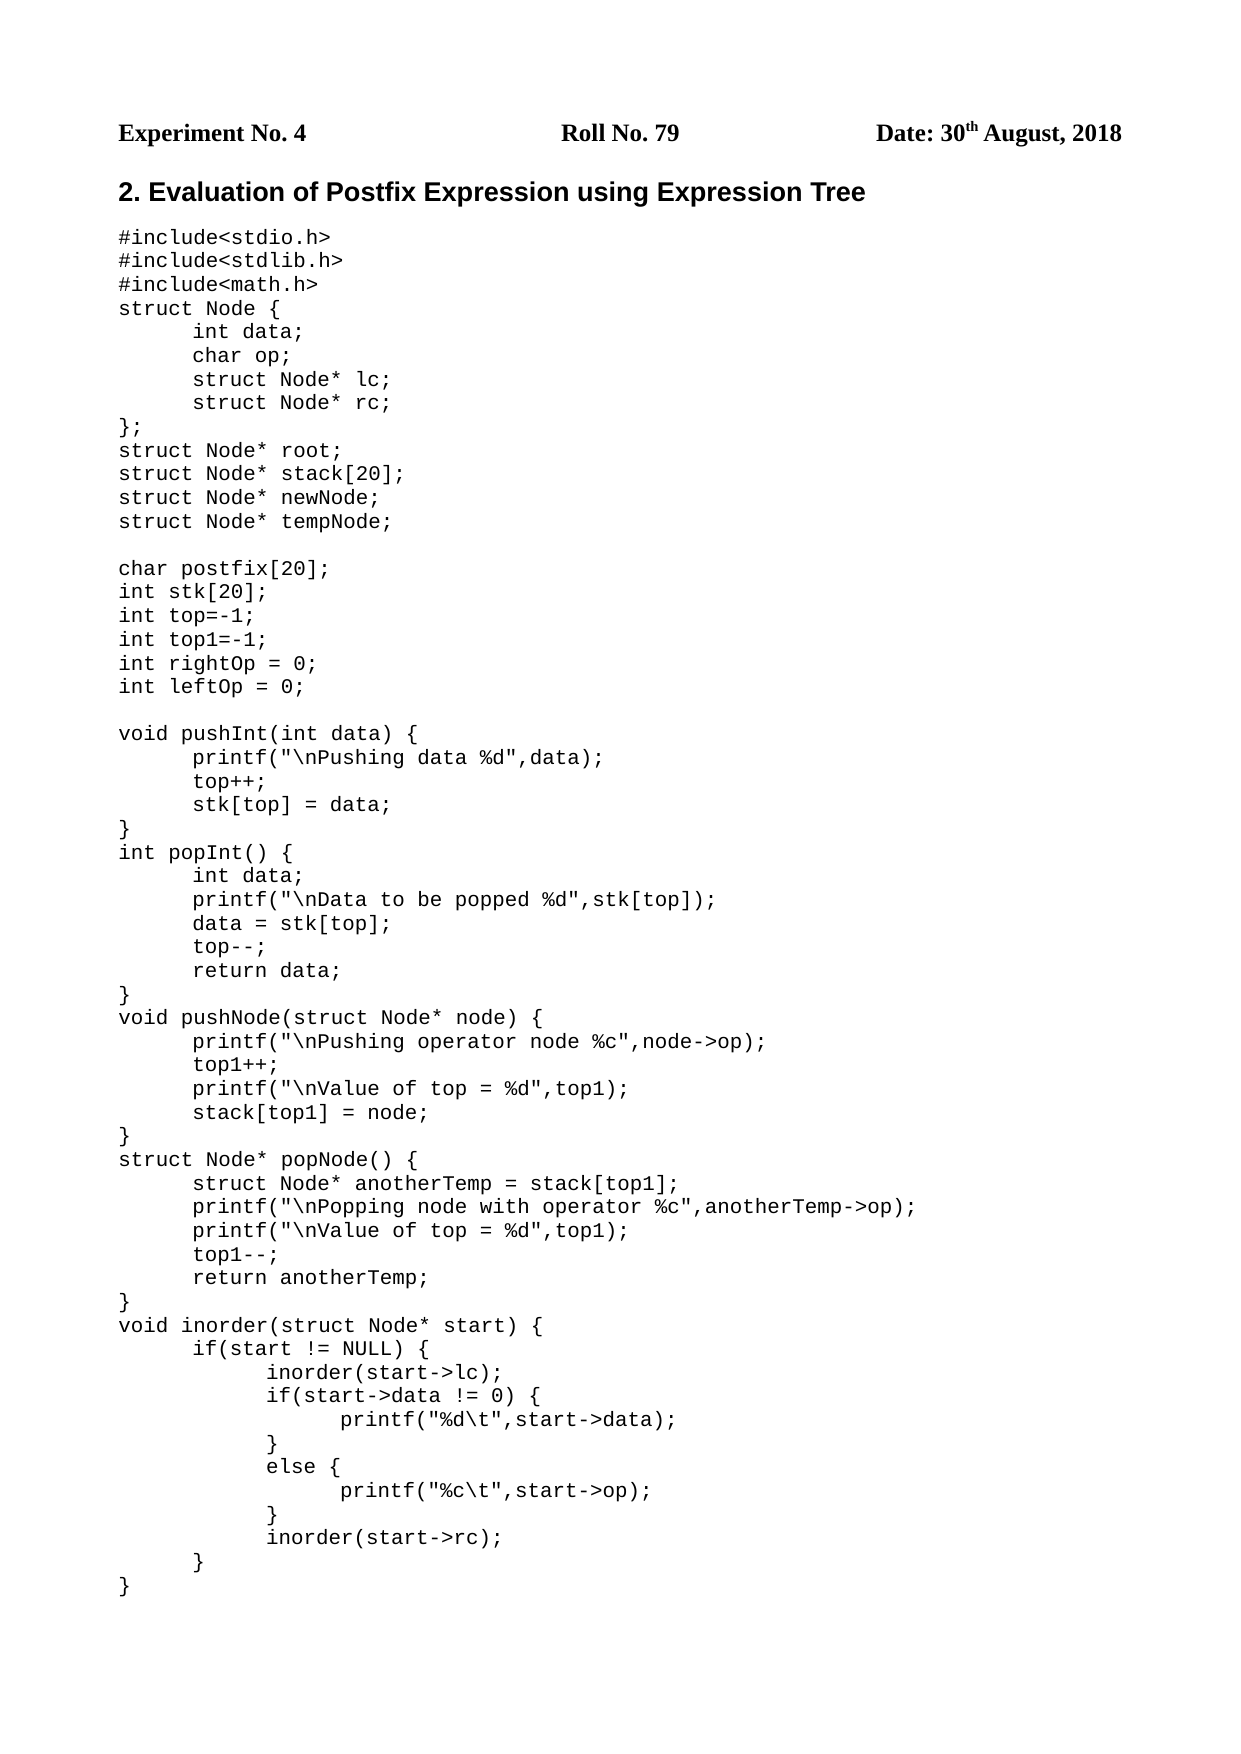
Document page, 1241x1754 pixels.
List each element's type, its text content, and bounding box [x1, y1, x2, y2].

text #include<math.h> [118, 274, 1122, 298]
text } [118, 1125, 1122, 1149]
text return data; [118, 960, 1122, 983]
text struct Node* rc; [118, 392, 1122, 416]
text struct Node { [118, 298, 1122, 321]
text top1++; [118, 1054, 1122, 1078]
text inorder(start->lc); [118, 1362, 1122, 1386]
text else { [118, 1456, 1122, 1480]
text #include<stdio.h> [118, 227, 1122, 251]
text printf("%c\t",start->op); [118, 1480, 1122, 1504]
text struct Node* stack[20]; [118, 463, 1122, 487]
text void pushInt(int data) { [118, 723, 1122, 747]
text struct Node* lc; [118, 369, 1122, 392]
text printf("\nPushing operator node %c",node->op); [118, 1031, 1122, 1054]
text stack[top1] = node; [118, 1102, 1122, 1125]
text int data; [118, 321, 1122, 345]
text int leftOp = 0; [118, 676, 1122, 700]
text top++; [118, 771, 1122, 794]
text char postfix[20]; [118, 558, 1122, 582]
text } [118, 1504, 1122, 1527]
text } [118, 983, 1122, 1007]
text printf("\nPopping node with operator %c",anotherTemp->op); [118, 1196, 1122, 1220]
text printf("%d\t",start->data); [118, 1409, 1122, 1433]
text if(start != NULL) { [118, 1338, 1122, 1362]
text return anotherTemp; [118, 1267, 1122, 1291]
text void inorder(struct Node* start) { [118, 1314, 1122, 1338]
text top--; [118, 936, 1122, 960]
text struct Node* newNode; [118, 487, 1122, 511]
text } [118, 1291, 1122, 1314]
text #include<stdlib.h> [118, 251, 1122, 274]
text char op; [118, 345, 1122, 369]
text int stk[20]; [118, 582, 1122, 605]
text if(start->data != 0) { [118, 1386, 1122, 1409]
text struct Node* root; [118, 440, 1122, 463]
text struct Node* tempNode; [118, 511, 1122, 534]
text printf("\nData to be popped %d",stk[top]); [118, 889, 1122, 913]
text } [118, 1551, 1122, 1575]
text struct Node* popNode() { [118, 1149, 1122, 1173]
text top1--; [118, 1244, 1122, 1267]
text printf("\nValue of top = %d",top1); [118, 1220, 1122, 1244]
text struct Node* anotherTemp = stack[top1]; [118, 1173, 1122, 1196]
text 2. Evaluation of Postfix Expression using Expression Tree [118, 176, 1122, 208]
text inorder(start->rc); [118, 1527, 1122, 1551]
text }; [118, 416, 1122, 440]
text } [118, 1575, 1122, 1598]
text printf("\nPushing data %d",data); [118, 747, 1122, 771]
text int popInt() { [118, 842, 1122, 865]
text int top1=-1; [118, 629, 1122, 652]
text stk[top] = data; [118, 794, 1122, 818]
text void pushNode(struct Node* node) { [118, 1007, 1122, 1031]
text } [118, 818, 1122, 842]
text data = stk[top]; [118, 913, 1122, 936]
text int data; [118, 865, 1122, 889]
text int top=-1; [118, 605, 1122, 629]
text int rightOp = 0; [118, 652, 1122, 676]
text } [118, 1433, 1122, 1456]
text printf("\nValue of top = %d",top1); [118, 1078, 1122, 1102]
